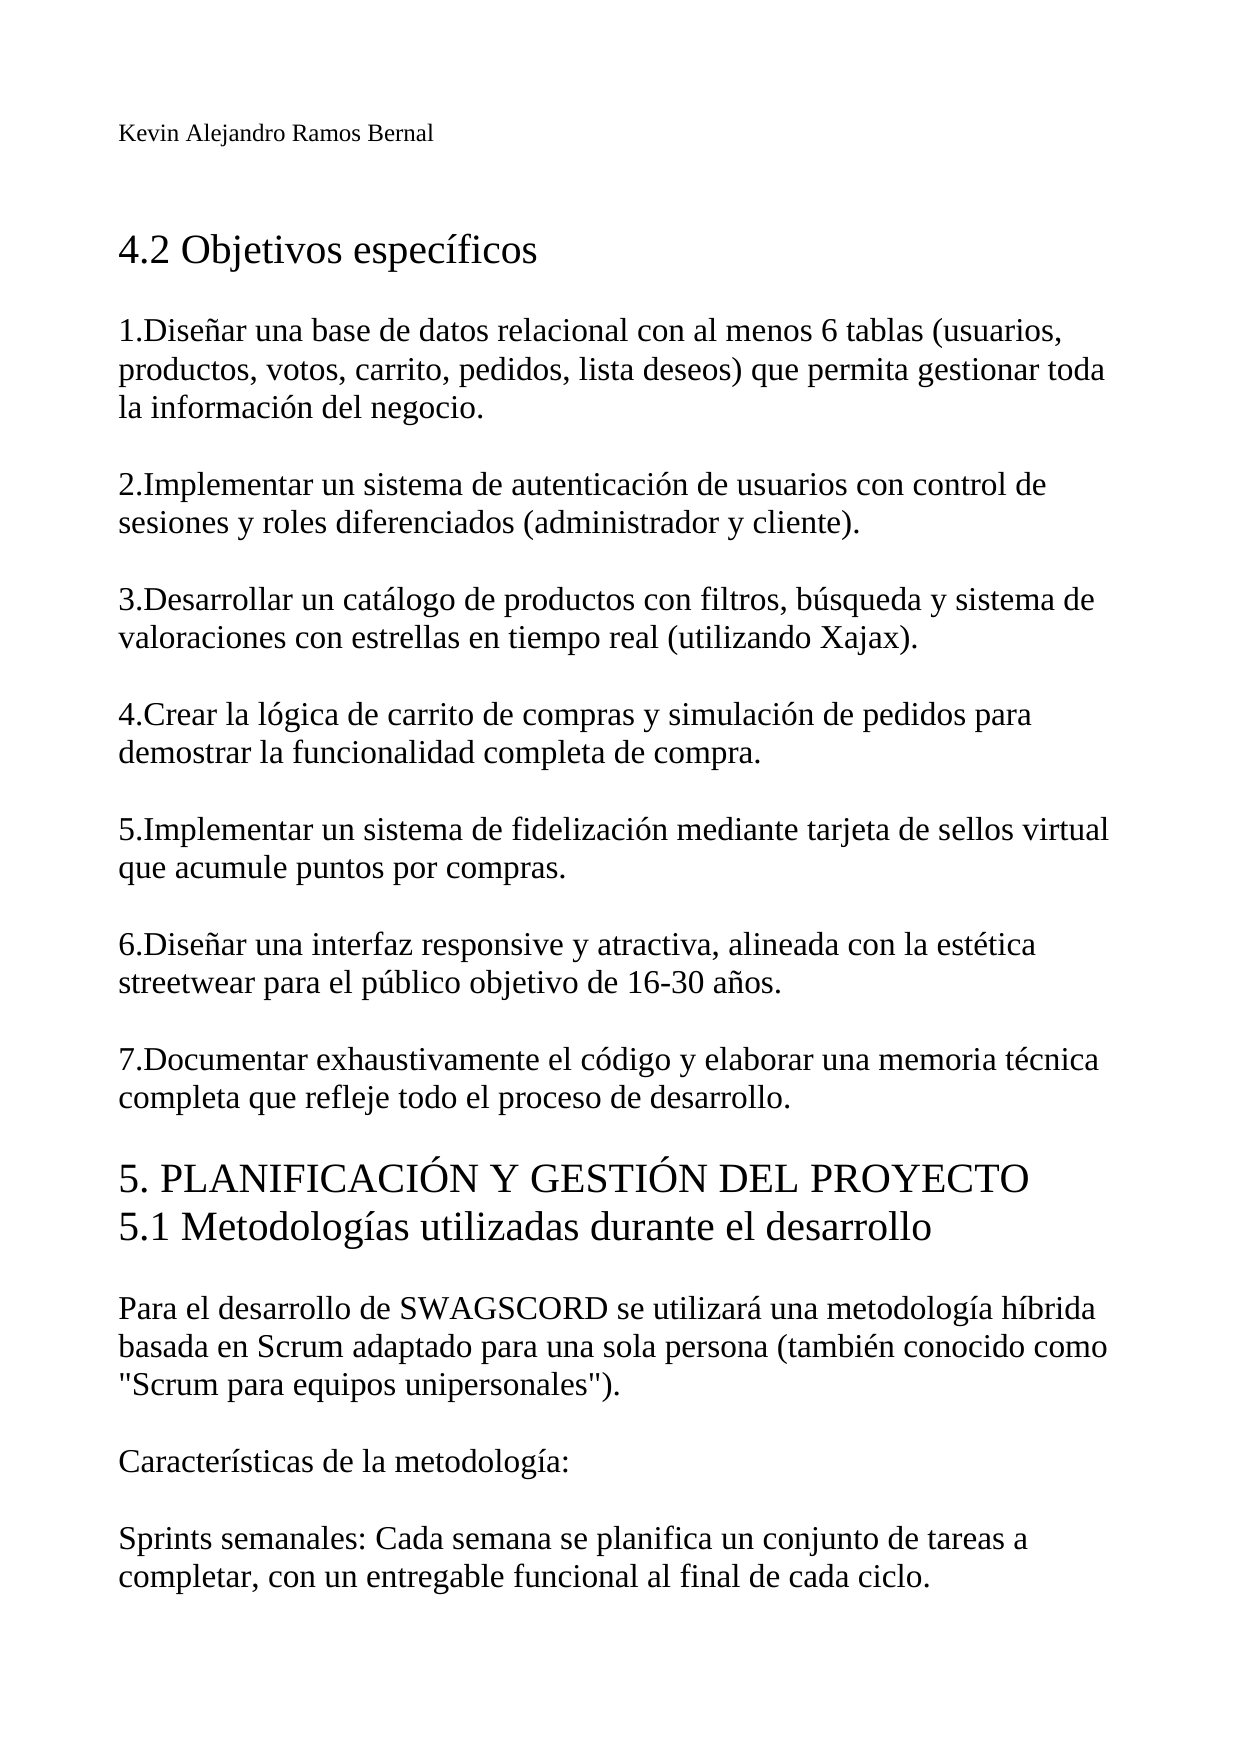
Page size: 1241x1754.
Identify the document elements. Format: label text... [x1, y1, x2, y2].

text 4.Crear la lógica de carrito de compras y simulación de pedidos para demostrar la funcionalidad completa de compra. [118, 694, 1122, 771]
text 5.1 Metodologías utilizadas durante el desarrollo [118, 1202, 1122, 1250]
text 5.Implementar un sistema de fidelización mediante tarjeta de sellos virtual que acumule puntos por compras. [118, 809, 1122, 886]
text Sprints semanales: Cada semana se planifica un conjunto de tareas a completar, con un entregable funcional al final de cada ciclo. [118, 1518, 1122, 1595]
text 7.Documentar exhaustivamente el código y elaborar una memoria técnica completa que refleje todo el proceso de desarrollo. [118, 1039, 1122, 1116]
text 3.Desarrollar un catálogo de productos con filtros, búsqueda y sistema de valoraciones con estrellas en tiempo real (utilizando Xajax). [118, 579, 1122, 656]
text Para el desarrollo de SWAGSCORD se utilizará una metodología híbrida basada en Scrum adaptado para una sola persona (también conocido como "Scrum para equipos unipersonales"). [118, 1288, 1122, 1403]
text 4.2 Objetivos específicos [118, 224, 1122, 272]
text 2.Implementar un sistema de autenticación de usuarios con control de sesiones y roles diferenciados (administrador y cliente). [118, 464, 1122, 541]
text Características de la metodología: [118, 1441, 1122, 1480]
text 5. PLANIFICACIÓN Y GESTIÓN DEL PROYECTO [118, 1154, 1122, 1202]
text 6.Diseñar una interfaz responsive y atractiva, alineada con la estética streetwear para el público objetivo de 16-30 años. [118, 924, 1122, 1001]
text 1.Diseñar una base de datos relacional con al menos 6 tablas (usuarios, productos, votos, carrito, pedidos, lista deseos) que permita gestionar toda la información del negocio. [118, 311, 1122, 426]
